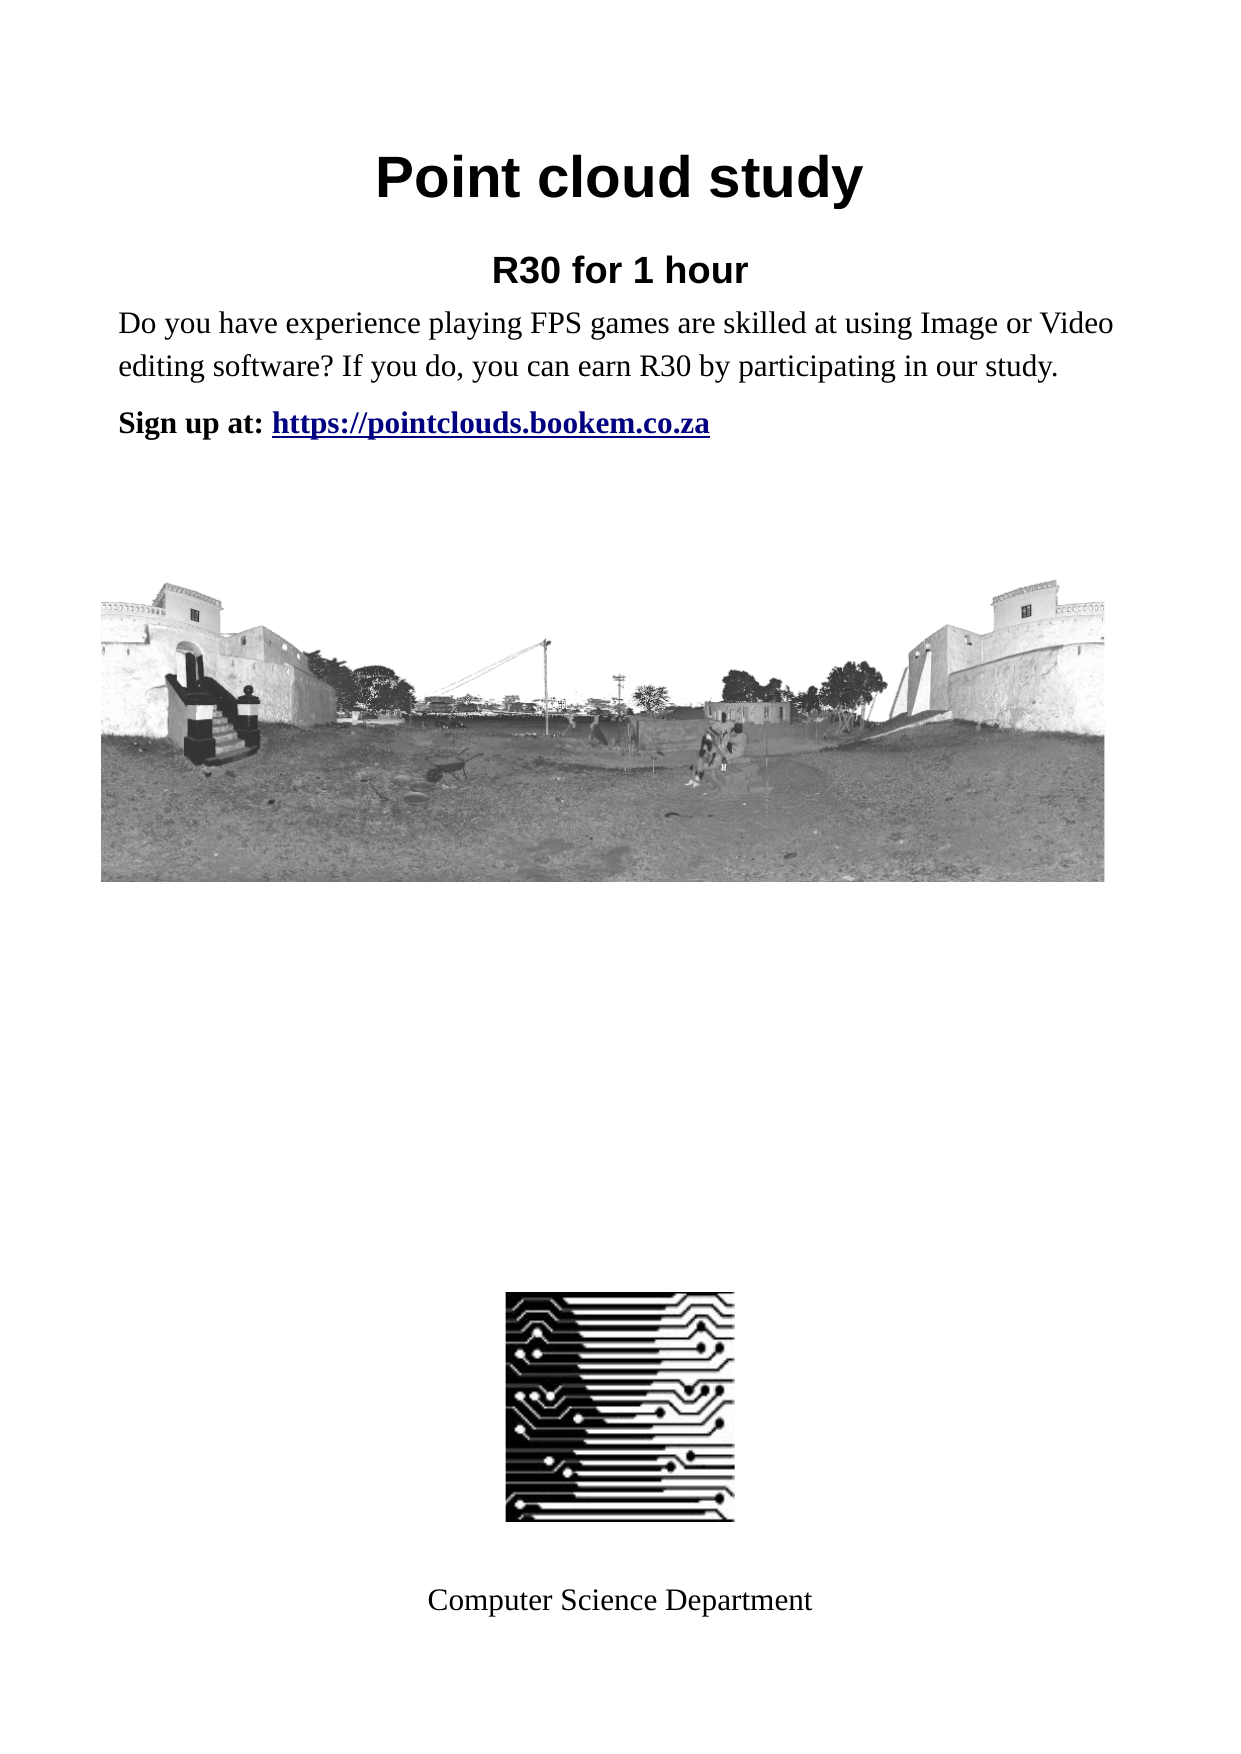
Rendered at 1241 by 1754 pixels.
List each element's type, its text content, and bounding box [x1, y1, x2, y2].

subtitle R30 for 1 hour [118, 248, 1122, 291]
text Sign up at: https://pointclouds.bookem.co.za [118, 405, 1122, 441]
picture [505, 1292, 735, 1522]
title Point cloud study [118, 143, 1122, 210]
picture [101, 519, 1105, 882]
text Computer Science Department [118, 1581, 1122, 1617]
text Do you have experience playing FPS games are skilled at using Image or Video editing software? If you do, you can earn R30 by participating in our study. [118, 304, 1122, 383]
